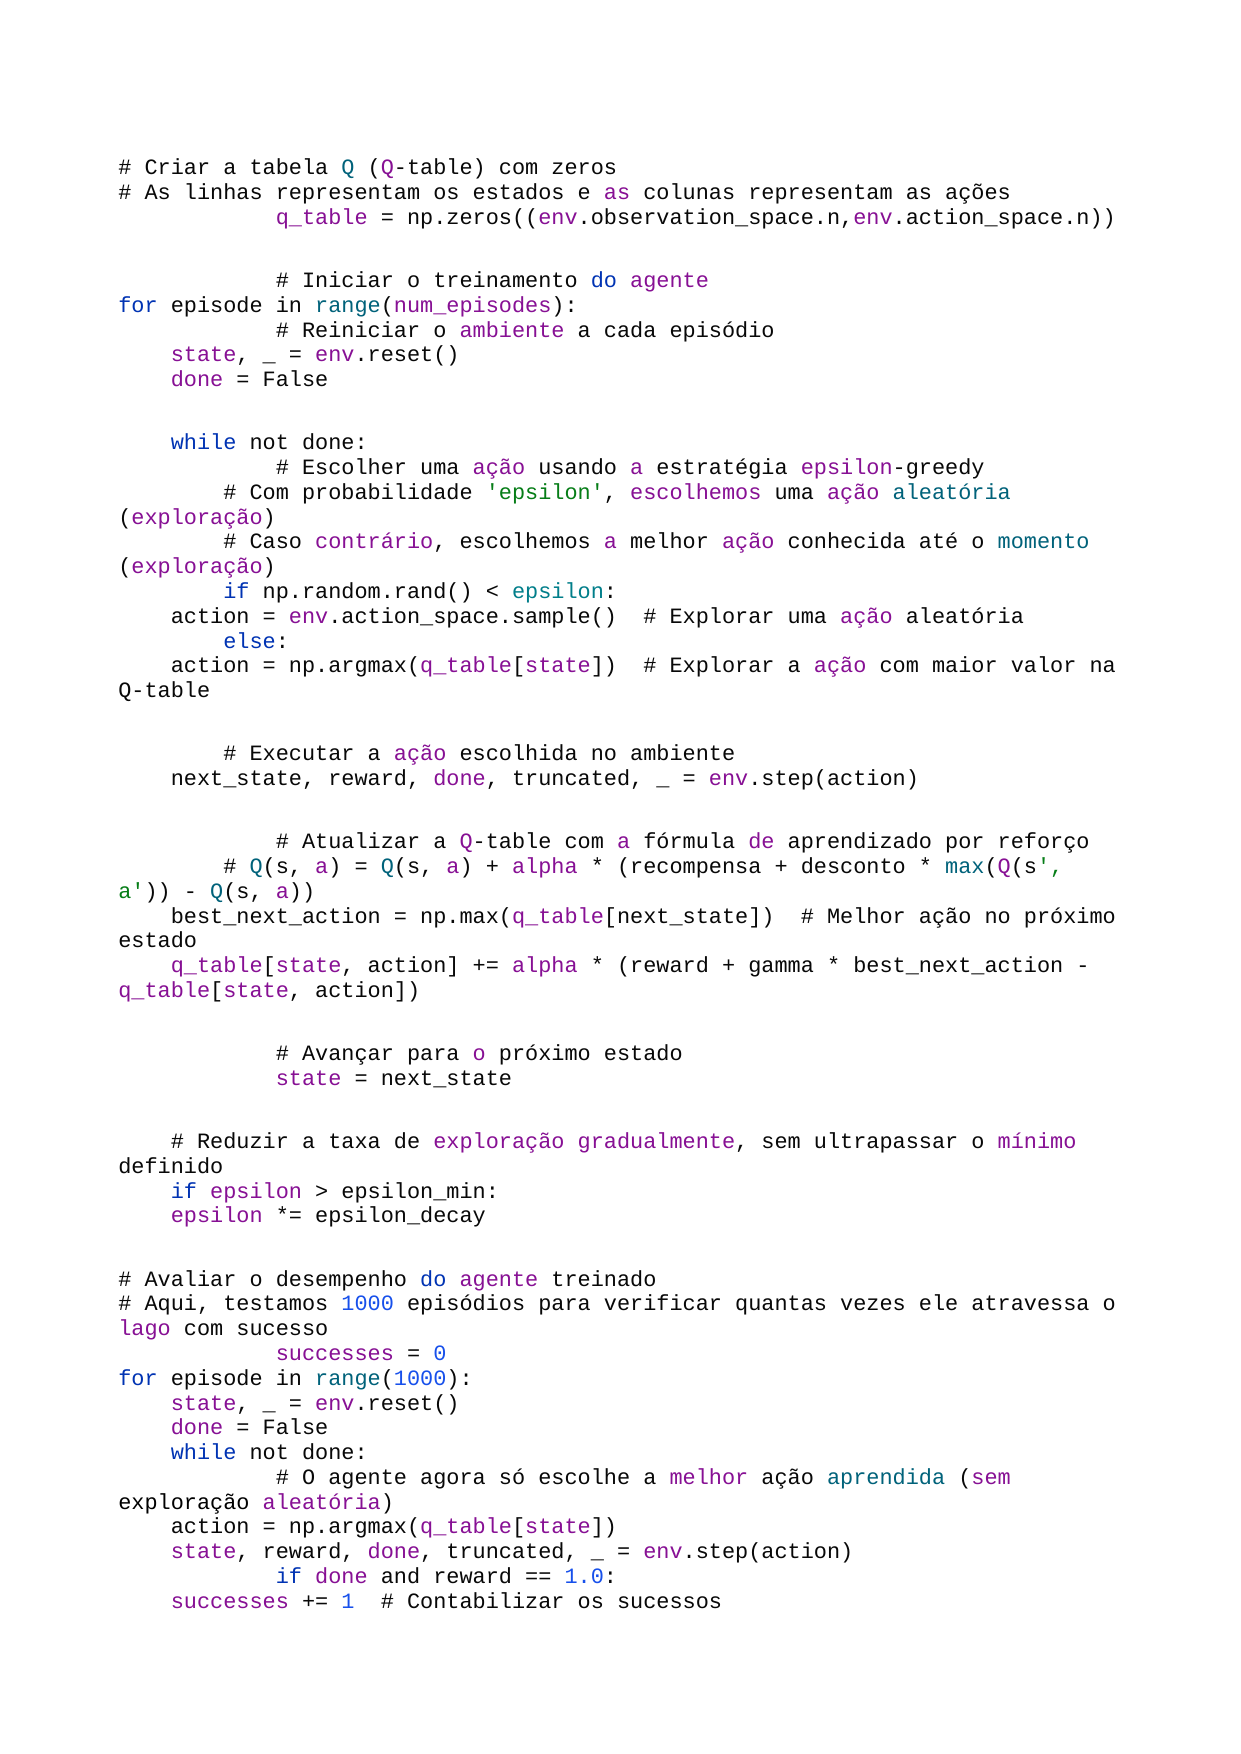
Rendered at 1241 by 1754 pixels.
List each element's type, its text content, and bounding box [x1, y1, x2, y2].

text # Criar a tabela Q (Q-table) com zeros # As linhas representam os estados e as colunas representam as ações q_table = np.zeros((env.observation_space.n,env.action_space.n)) # Iniciar o treinamento do agente for episode in range(num_episodes): # Reiniciar o ambiente a cada episódio state, _ = env.reset() done = False while not done: # Escolher uma ação usando a estratégia epsilon-greedy # Com probabilidade 'epsilon', escolhemos uma ação aleatória (exploração) # Caso contrário, escolhemos a melhor ação conhecida até o momento (exploração) if np.random.rand() < epsilon: action = env.action_space.sample() # Explorar uma ação aleatória else: action = np.argmax(q_table[state]) # Explorar a ação com maior valor na Q-table # Executar a ação escolhida no ambiente next_state, reward, done, truncated, _ = env.step(action) # Atualizar a Q-table com a fórmula de aprendizado por reforço # Q(s, a) = Q(s, a) + alpha * (recompensa + desconto * max(Q(s', a')) - Q(s, a)) best_next_action = np.max(q_table[next_state]) # Melhor ação no próximo estado q_table[state, action] += alpha * (reward + gamma * best_next_action - q_table[state, action]) # Avançar para o próximo estado state = next_state # Reduzir a taxa de exploração gradualmente, sem ultrapassar o mínimo definido if epsilon > epsilon_min: epsilon *= epsilon_decay # Avaliar o desempenho do agente treinado # Aqui, testamos 1000 episódios para verificar quantas vezes ele atravessa o lago com sucesso successes = 0 for episode in range(1000): state, _ = env.reset() done = False while not done: # O agente agora só escolhe a melhor ação aprendida (sem exploração aleatória) action = np.argmax(q_table[state]) state, reward, done, truncated, _ = env.step(action) if done and reward == 1.0: successes += 1 # Contabilizar os sucessos [118, 118, 1122, 1615]
